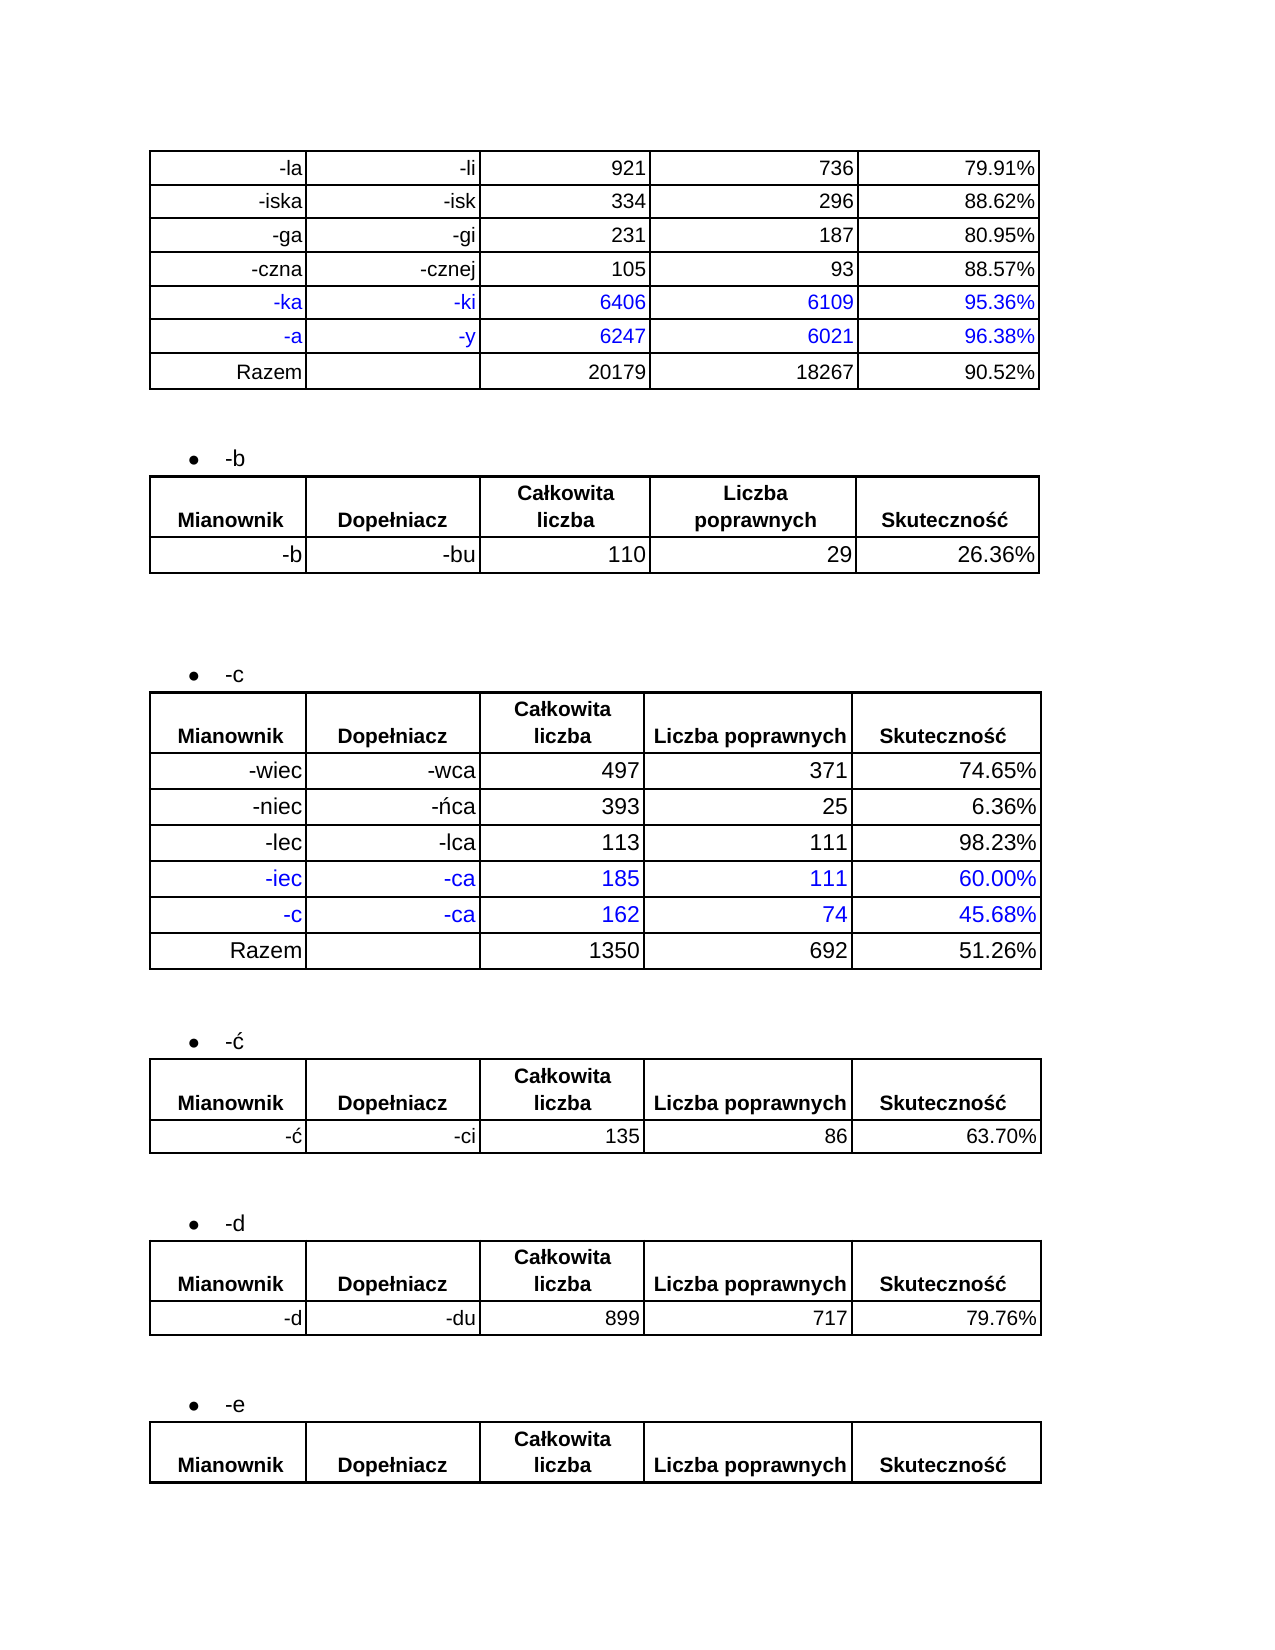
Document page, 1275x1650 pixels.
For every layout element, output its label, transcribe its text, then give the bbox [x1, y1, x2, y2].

table_header Dopełniacz [307, 1242, 479, 1300]
table_header Liczba poprawnych [651, 478, 855, 536]
table_cell -ki [307, 287, 479, 318]
table_header Skuteczność [857, 478, 1038, 536]
table_cell 135 [481, 1121, 643, 1152]
table_header Dopełniacz [307, 1423, 479, 1481]
list -ć [187, 1029, 1125, 1054]
table_cell -ńca [307, 790, 479, 824]
table_cell 105 [481, 253, 649, 284]
table_cell 497 [481, 754, 643, 788]
table_cell 6247 [481, 320, 649, 352]
table_header Mianownik [151, 478, 305, 536]
table_cell -d [151, 1302, 305, 1333]
table_header Całkowita liczba [481, 478, 649, 536]
table_cell 86 [645, 1121, 851, 1152]
table_cell 60.00% [853, 862, 1040, 896]
table_cell -wca [307, 754, 479, 788]
table_cell 334 [481, 186, 649, 217]
table_cell -gi [307, 219, 479, 251]
table_cell 692 [645, 934, 851, 968]
table_cell -ci [307, 1121, 479, 1152]
table_cell 231 [481, 219, 649, 251]
table_cell 717 [645, 1302, 851, 1333]
table_cell Razem [151, 934, 305, 968]
table_cell 921 [481, 152, 649, 184]
table_cell 185 [481, 862, 643, 896]
table_cell 6021 [651, 320, 857, 352]
table_cell -du [307, 1302, 479, 1333]
table_cell -czna [151, 253, 305, 284]
table_header Dopełniacz [307, 694, 479, 752]
table_cell Razem [151, 354, 305, 388]
table_cell 51.26% [853, 934, 1040, 968]
table_cell 80.95% [859, 219, 1038, 251]
table_cell -iska [151, 186, 305, 217]
table_header Mianownik [151, 1423, 305, 1481]
table_cell 393 [481, 790, 643, 824]
table_cell 111 [645, 826, 851, 860]
table_header Mianownik [151, 694, 305, 752]
table_cell -iec [151, 862, 305, 896]
table_cell [307, 934, 479, 968]
table_cell 25 [645, 790, 851, 824]
list -c [187, 662, 1125, 688]
table_cell 98.23% [853, 826, 1040, 860]
table_cell 187 [651, 219, 857, 251]
table_header Całkowita liczba [481, 694, 643, 752]
table_cell -cznej [307, 253, 479, 284]
table_cell -ga [151, 219, 305, 251]
table_cell 93 [651, 253, 857, 284]
table_header Skuteczność [853, 1423, 1040, 1481]
table_cell -niec [151, 790, 305, 824]
table_cell 296 [651, 186, 857, 217]
table_header Liczba poprawnych [645, 1423, 851, 1481]
table_cell 6109 [651, 287, 857, 318]
table_cell 26.36% [857, 538, 1038, 572]
table_cell 6406 [481, 287, 649, 318]
table_cell -ć [151, 1121, 305, 1152]
table_header Całkowita liczba [481, 1242, 643, 1300]
table_cell [307, 354, 479, 388]
table_cell -wiec [151, 754, 305, 788]
table_cell 74.65% [853, 754, 1040, 788]
table_header Liczba poprawnych [645, 1060, 851, 1118]
table_cell -ca [307, 862, 479, 896]
table_cell -c [151, 898, 305, 932]
table_cell -lec [151, 826, 305, 860]
table_header Całkowita liczba [481, 1423, 643, 1481]
table_header Skuteczność [853, 1060, 1040, 1118]
table_cell 162 [481, 898, 643, 932]
table_cell 79.91% [859, 152, 1038, 184]
table_cell 20179 [481, 354, 649, 388]
table_cell 1350 [481, 934, 643, 968]
table_header Całkowita liczba [481, 1060, 643, 1118]
table_cell -ca [307, 898, 479, 932]
table_header Dopełniacz [307, 1060, 479, 1118]
table_cell 899 [481, 1302, 643, 1333]
table_header Mianownik [151, 1242, 305, 1300]
table_cell 90.52% [859, 354, 1038, 388]
table_header Liczba poprawnych [645, 694, 851, 752]
list -b [187, 446, 1125, 472]
table_cell 88.62% [859, 186, 1038, 217]
table_cell 110 [481, 538, 649, 572]
table_cell -li [307, 152, 479, 184]
table_cell 111 [645, 862, 851, 896]
table_cell -a [151, 320, 305, 352]
table_cell 88.57% [859, 253, 1038, 284]
table_cell -ka [151, 287, 305, 318]
table_cell 95.36% [859, 287, 1038, 318]
table_cell 96.38% [859, 320, 1038, 352]
table_cell -b [151, 538, 305, 572]
table_header Skuteczność [853, 1242, 1040, 1300]
table_cell -bu [307, 538, 479, 572]
table_cell 371 [645, 754, 851, 788]
table_cell 79.76% [853, 1302, 1040, 1333]
table_cell 74 [645, 898, 851, 932]
table_cell 6.36% [853, 790, 1040, 824]
table_cell -y [307, 320, 479, 352]
table_cell 63.70% [853, 1121, 1040, 1152]
table_header Dopełniacz [307, 478, 479, 536]
table_cell -isk [307, 186, 479, 217]
table_cell 18267 [651, 354, 857, 388]
table_cell 736 [651, 152, 857, 184]
table_cell 45.68% [853, 898, 1040, 932]
table_header Skuteczność [853, 694, 1040, 752]
table_cell 113 [481, 826, 643, 860]
list -d [187, 1210, 1125, 1236]
table_cell -la [151, 152, 305, 184]
list -e [187, 1392, 1125, 1417]
table_cell 29 [651, 538, 855, 572]
table_header Mianownik [151, 1060, 305, 1118]
table_cell -lca [307, 826, 479, 860]
table_header Liczba poprawnych [645, 1242, 851, 1300]
